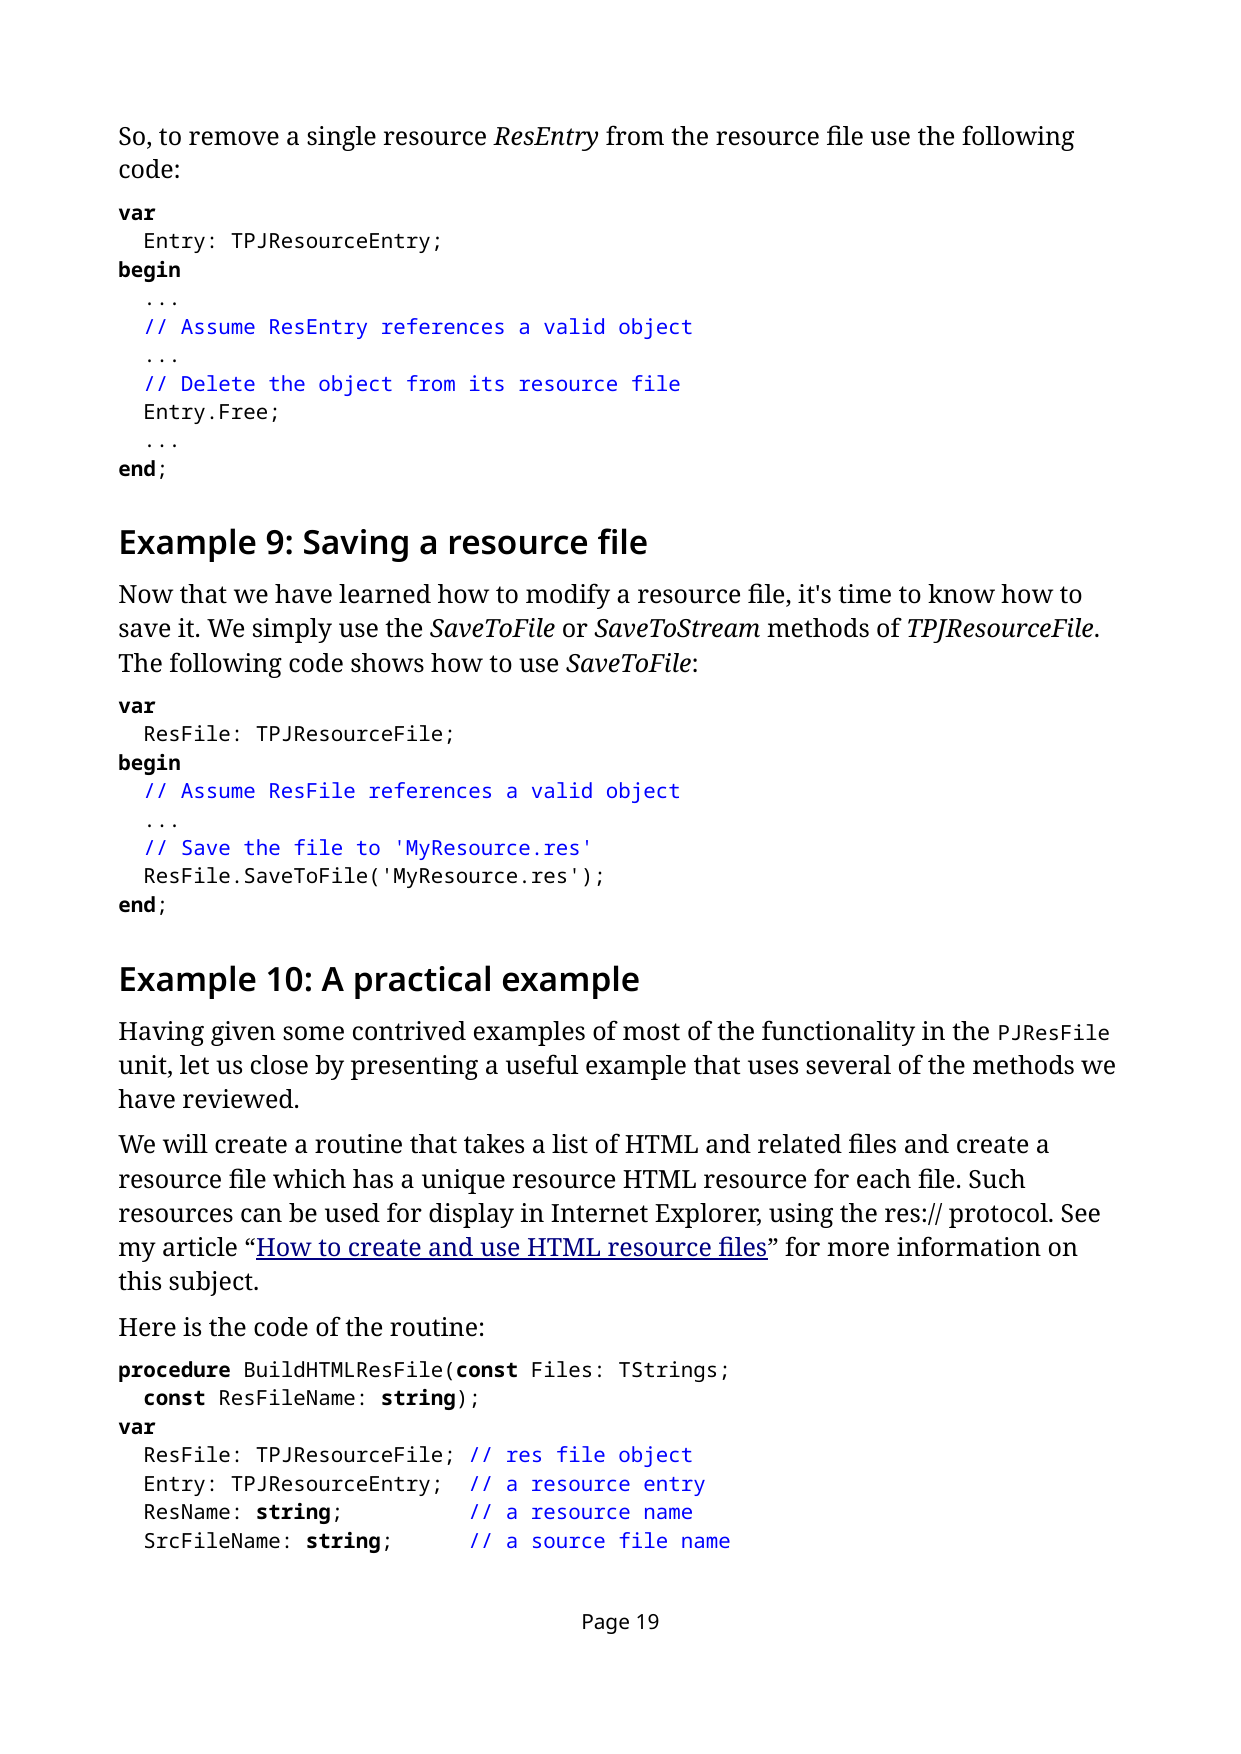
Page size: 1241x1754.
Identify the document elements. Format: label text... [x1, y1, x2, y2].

text var [118, 691, 1122, 719]
subtitle Example 10: A practical example [118, 955, 1122, 1001]
text ... [118, 283, 1122, 312]
text Entry: TPJResourceEntry; [118, 226, 1122, 255]
text var [118, 198, 1122, 226]
text // Assume ResEntry references a valid object [118, 312, 1122, 340]
text SrcFileName: string; // a source file name [118, 1526, 1122, 1554]
text Here is the code of the routine: [118, 1309, 1122, 1343]
text ... [118, 805, 1122, 833]
text ResFile: TPJResourceFile; [118, 719, 1122, 748]
text ... [118, 426, 1122, 454]
text Having given some contrived examples of most of the functionality in the PJResFile unit, let us close by presenting a useful example that uses several of the methods we have reviewed. [118, 1013, 1122, 1115]
subtitle Example 9: Saving a resource file [118, 519, 1122, 564]
text var [118, 1412, 1122, 1440]
text Entry: TPJResourceEntry; // a resource entry [118, 1469, 1122, 1497]
text begin [118, 748, 1122, 776]
text // Save the file to 'MyResource.res' [118, 833, 1122, 862]
text ResName: string; // a resource name [118, 1497, 1122, 1526]
text Entry.Free; [118, 397, 1122, 426]
text // Assume ResFile references a valid object [118, 776, 1122, 805]
text begin [118, 255, 1122, 283]
text end; [118, 890, 1122, 918]
text ResFile: TPJResourceFile; // res file object [118, 1440, 1122, 1469]
text Now that we have learned how to modify a resource file, it's time to know how to save it. We simply use the SaveToFile or SaveToStream methods of TPJResourceFile. The following code shows how to use SaveToFile: [118, 577, 1122, 679]
text So, to remove a single resource ResEntry from the resource file use the following code: [118, 118, 1122, 186]
text end; [118, 454, 1122, 482]
text // Delete the object from its resource file [118, 369, 1122, 397]
text ... [118, 340, 1122, 369]
text procedure BuildHTMLResFile(const Files: TStrings; [118, 1355, 1122, 1383]
text ResFile.SaveToFile('MyResource.res'); [118, 862, 1122, 890]
text const ResFileName: string); [118, 1383, 1122, 1412]
text We will create a routine that takes a list of HTML and related files and create a resource file which has a unique resource HTML resource for each file. Such resources can be used for display in Internet Explorer, using the res:// protocol. See my article “How to create and use HTML resource files” for more information on this subject. [118, 1127, 1122, 1297]
